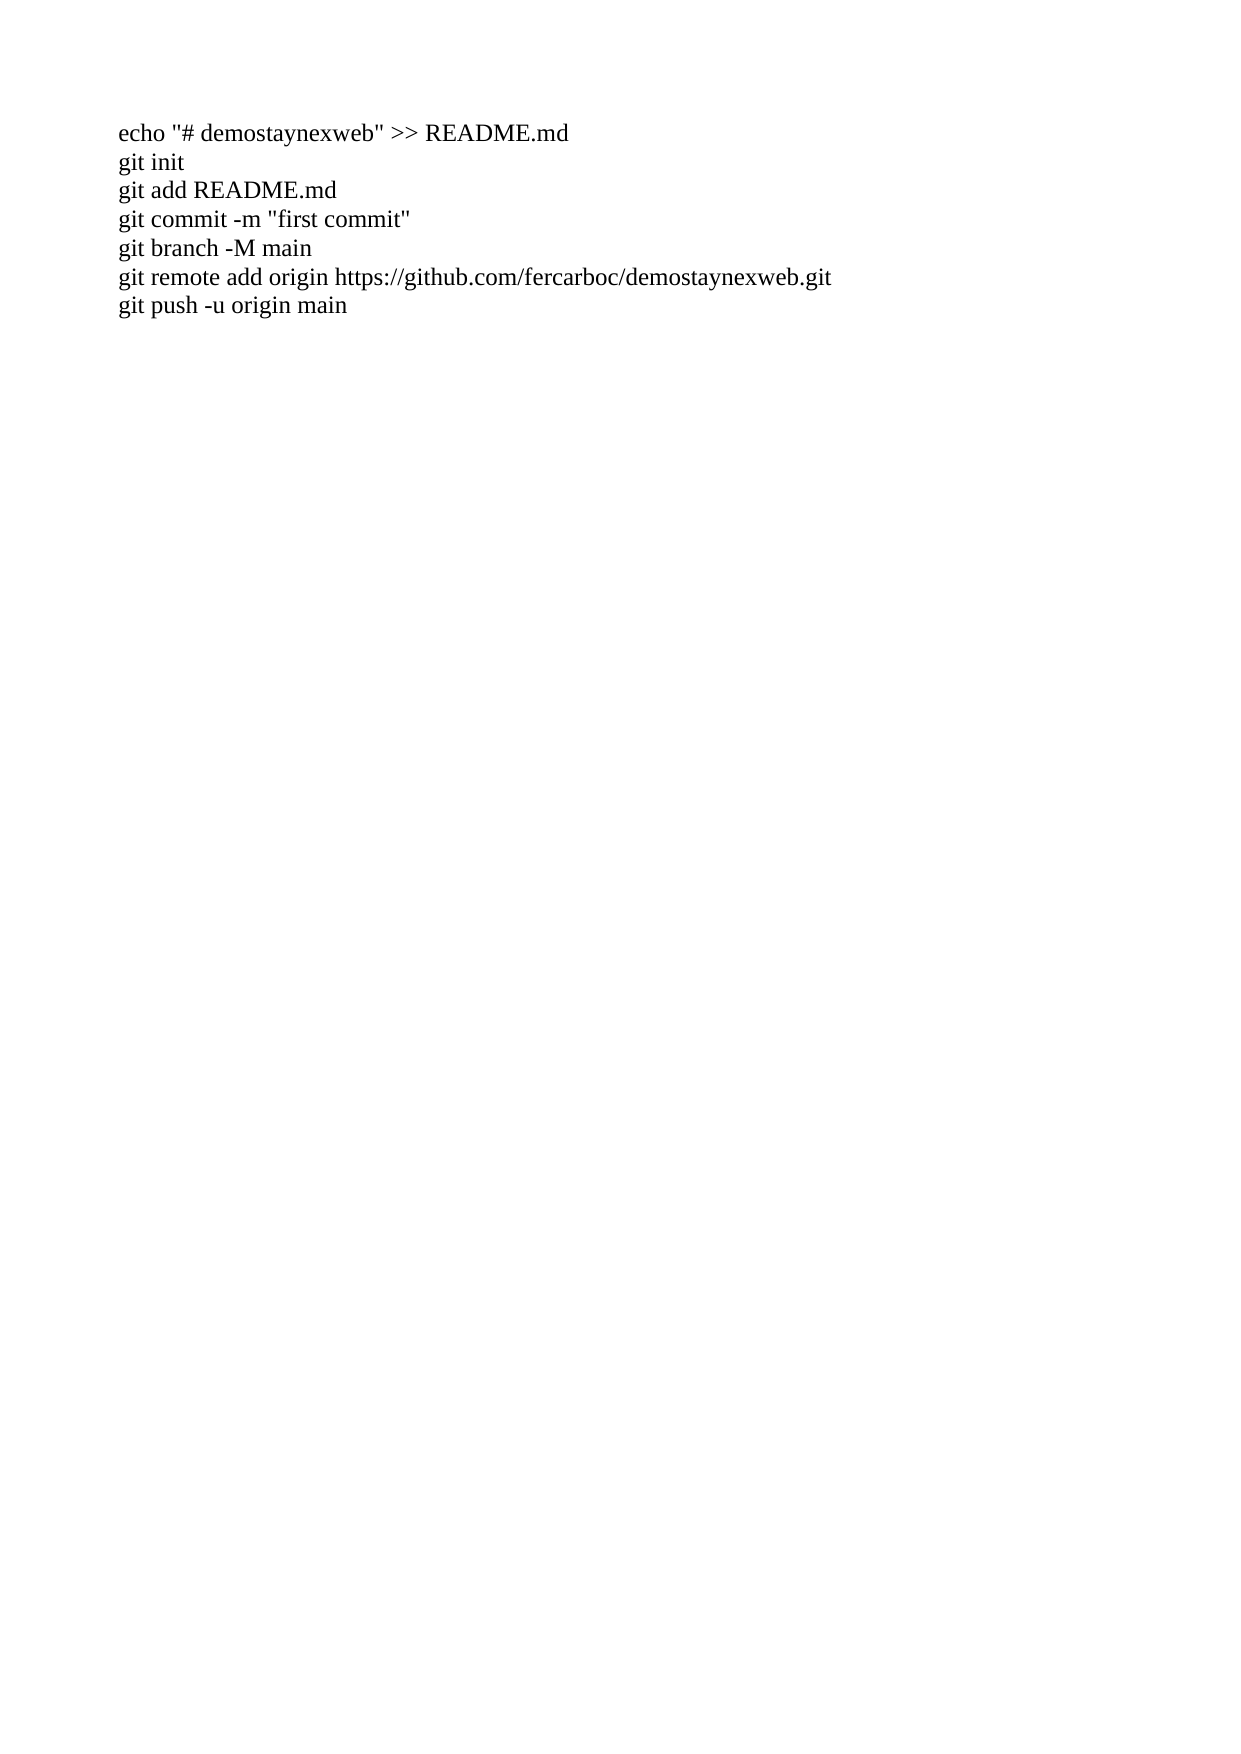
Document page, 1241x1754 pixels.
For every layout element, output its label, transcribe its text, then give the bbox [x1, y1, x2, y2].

text git add README.md [118, 176, 1122, 204]
text echo "# demostaynexweb" >> README.md [118, 118, 1122, 147]
text git remote add origin https://github.com/fercarboc/demostaynexweb.git [118, 262, 1122, 291]
text git push -u origin main [118, 291, 1122, 319]
text git init [118, 147, 1122, 176]
text git commit -m "first commit" [118, 204, 1122, 233]
text git branch -M main [118, 233, 1122, 262]
